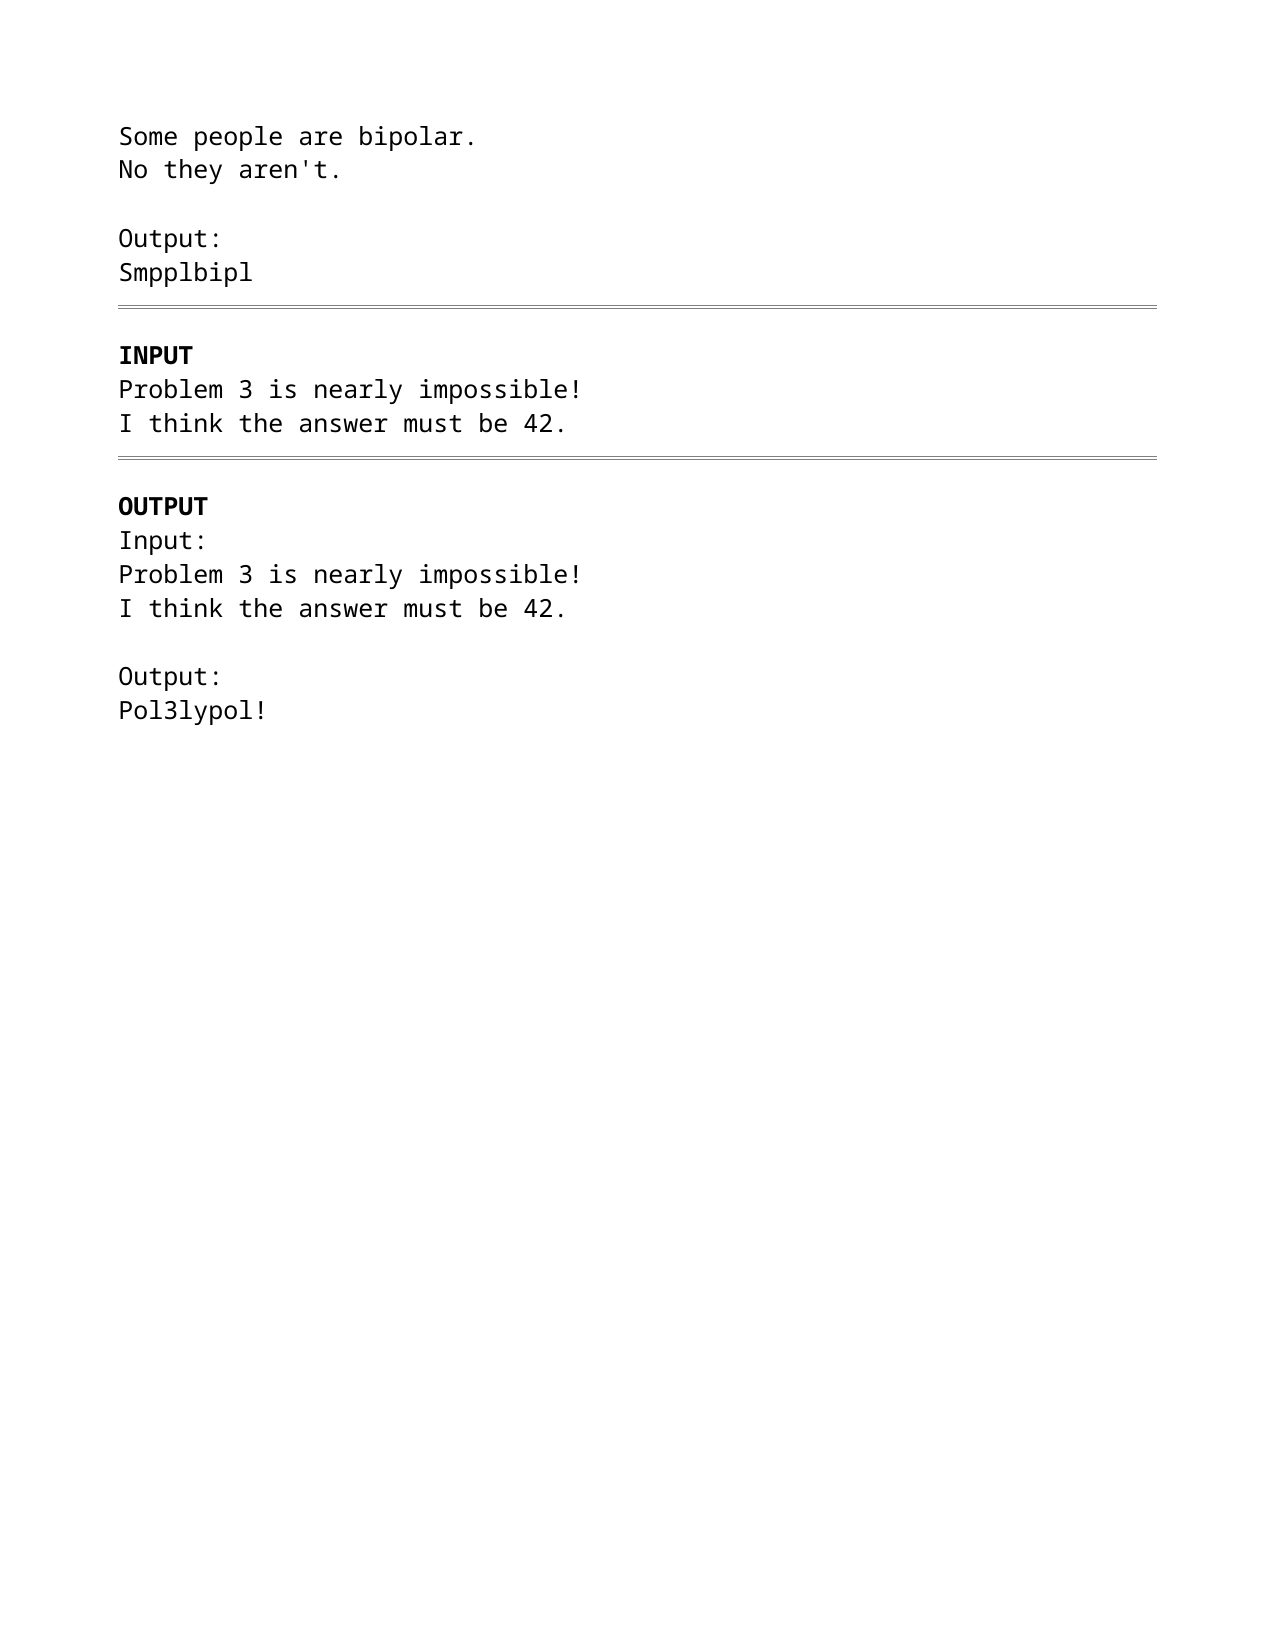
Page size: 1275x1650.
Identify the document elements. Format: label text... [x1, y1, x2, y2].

text Smpplbipl [118, 254, 1157, 288]
text Problem 3 is nearly impossible! [118, 371, 1157, 405]
text OUTPUT [118, 488, 1157, 522]
text INPUT [118, 337, 1157, 371]
text I think the answer must be 42. [118, 591, 1157, 624]
text Some people are bipolar. [118, 118, 1157, 152]
text Problem 3 is nearly impossible! [118, 556, 1157, 591]
text Pol3lypol! [118, 693, 1157, 727]
text No they aren't. [118, 152, 1157, 186]
text Output: [118, 220, 1157, 254]
text I think the answer must be 42. [118, 405, 1157, 439]
text Input: [118, 522, 1157, 556]
text Output: [118, 659, 1157, 693]
